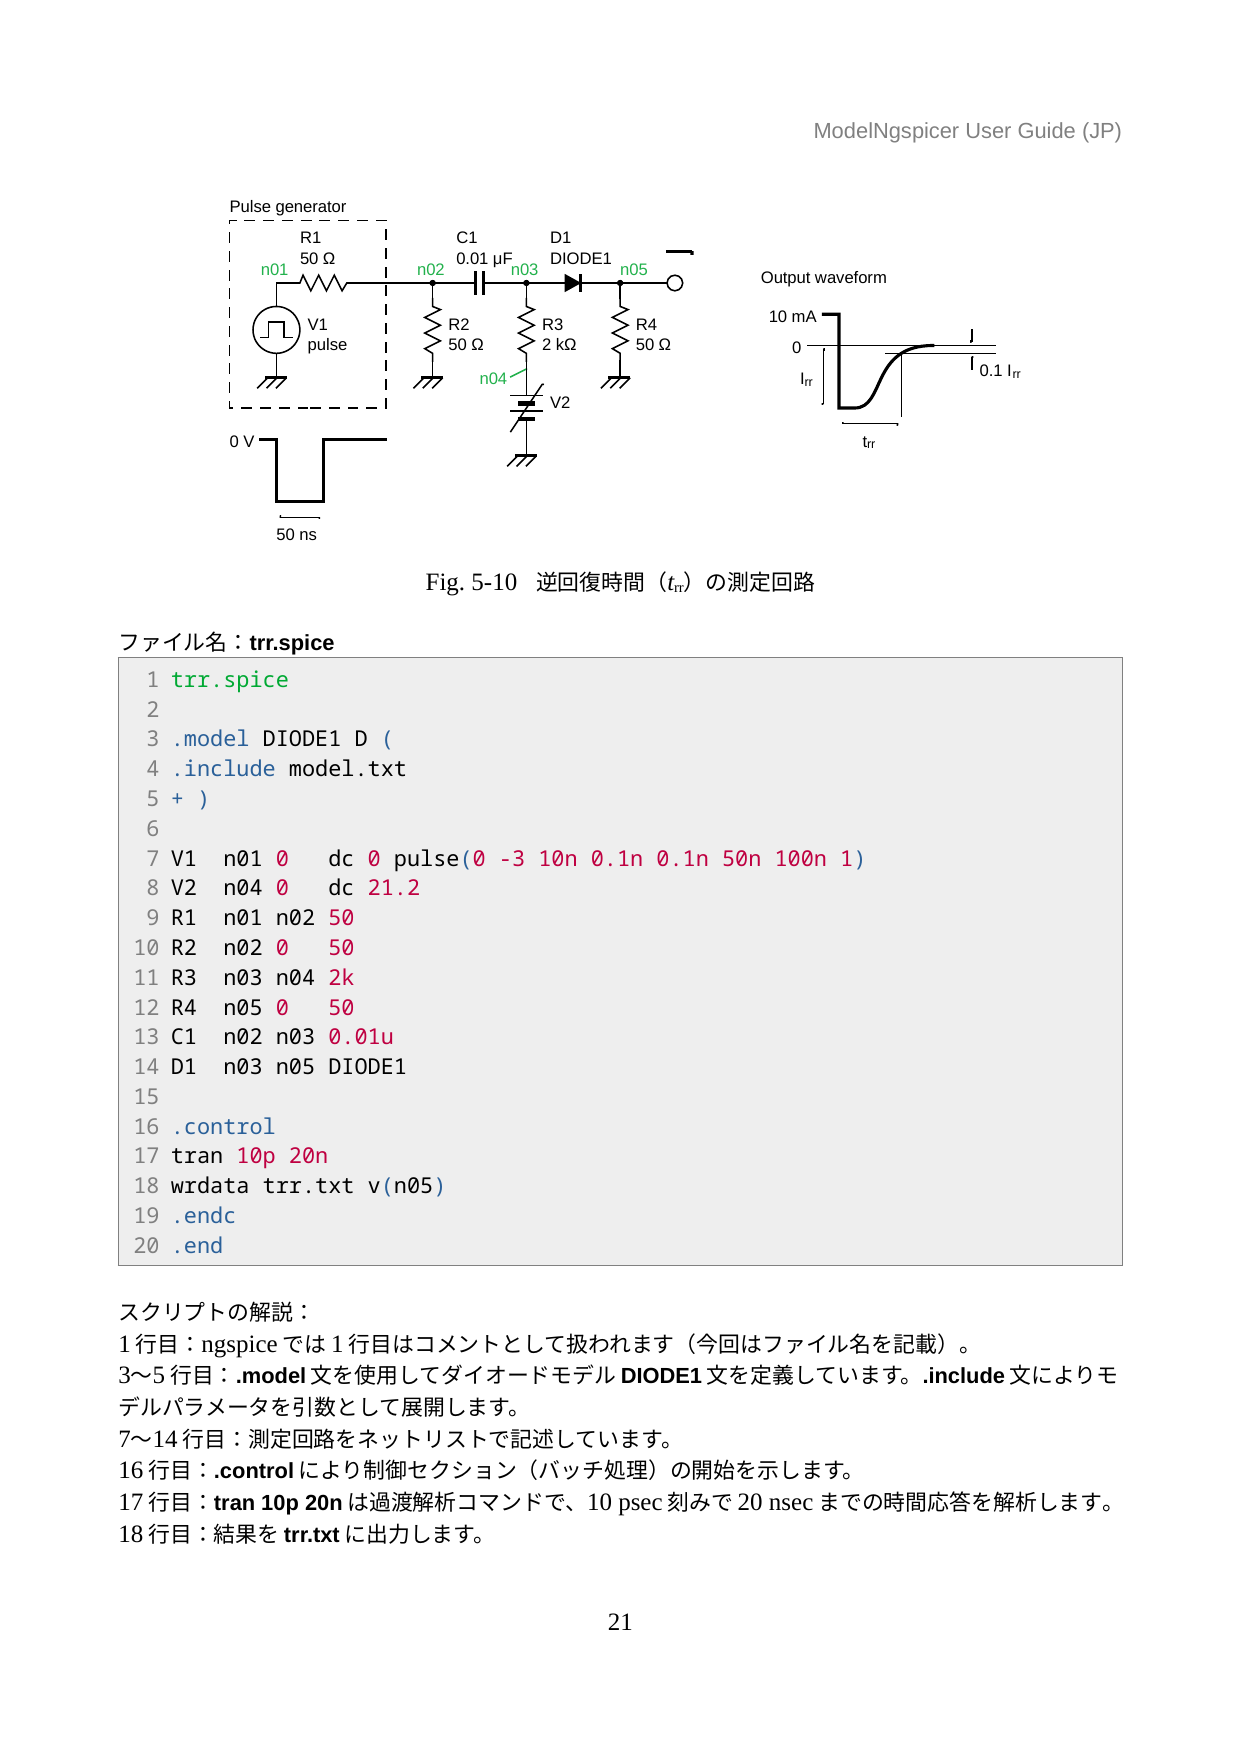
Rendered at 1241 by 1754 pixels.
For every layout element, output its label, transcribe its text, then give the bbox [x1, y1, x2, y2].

text 3～5行目：.model文を使用してダイオードモデルDIODE1文を定義しています。.include文によりモデルパラメータを引数として展開します。 [118, 1358, 1122, 1422]
text Fig. 5-10 逆回復時間（trr）の測定回路 [118, 173, 1122, 597]
table_header 1 2 3 4 5 6 7 8 9 10 11 12 13 14 15 16 17 18 19 20 [119, 658, 165, 1265]
text 16行目：.controlにより制御セクション（バッチ処理）の開始を示します。 [118, 1453, 1122, 1485]
text ファイル名：trr.spice [118, 625, 1122, 657]
text 1行目：ngspiceでは1行目はコメントとして扱われます（今回はファイル名を記載）。 [118, 1327, 1122, 1358]
text 17行目：tran 10p 20nは過渡解析コマンドで、10 psec刻みで20 nsecまでの時間応答を解析します。18行目：結果をtrr.txtに出力します。 [118, 1485, 1122, 1548]
table_header trr.spice .model DIODE1 D ( .include model.txt + ) V1 n01 0 dc 0 pulse(0 -3 10n 0.1n 0.1n 50n 100n 1) V2 n04 0 dc 21.2 R1 n01 n02 50 R2 n02 0 50 R3 n03 n04 2k R4 n05 0 50 C1 n02 n03 0.01u D1 n03 n05 DIODE1 .control tran 10p 20n wrdata trr.txt v(n05) .endc .end [165, 658, 1122, 1265]
text スクリプトの解説： [118, 1295, 1122, 1327]
text 7～14行目：測定回路をネットリストで記述しています。 [118, 1422, 1122, 1453]
